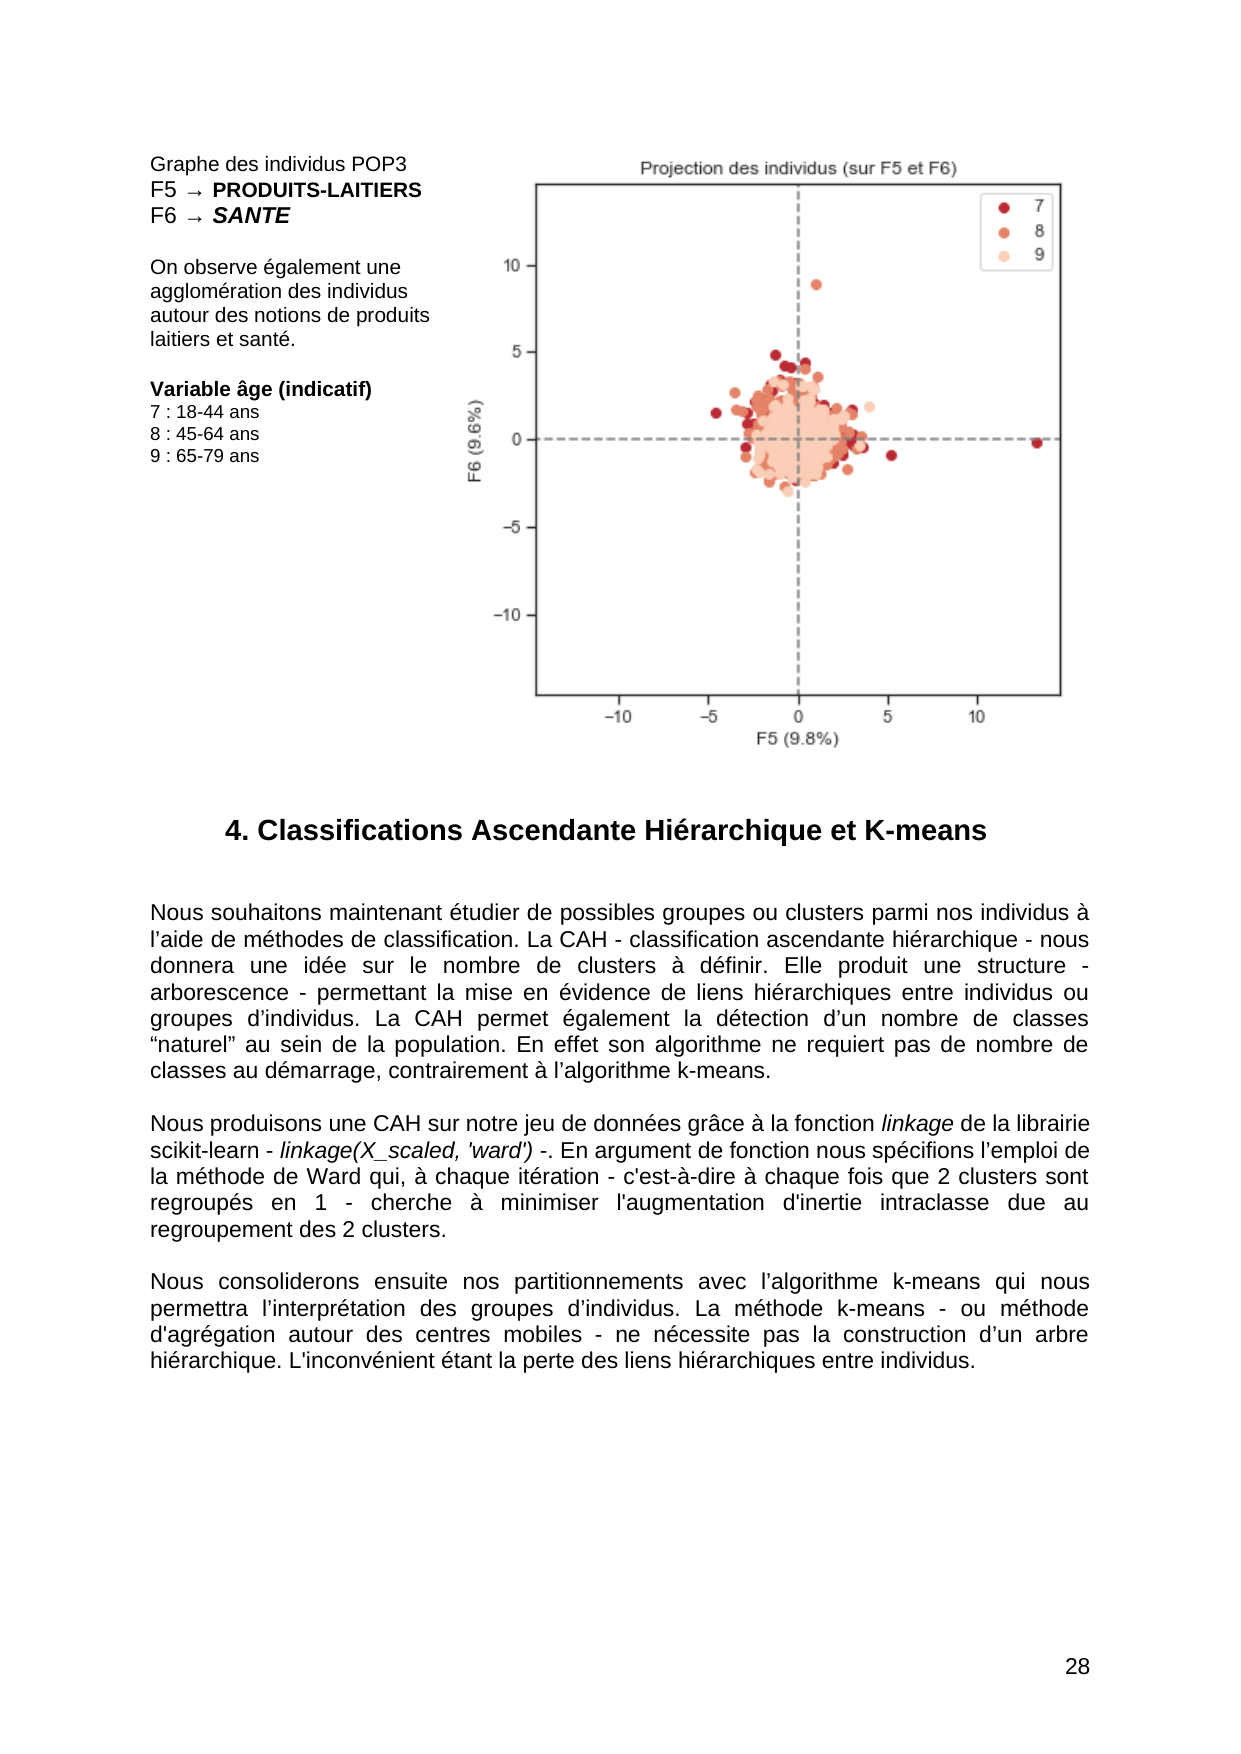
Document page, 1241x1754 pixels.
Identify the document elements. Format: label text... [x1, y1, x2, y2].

text Nous consoliderons ensuite nos partitionnements avec l’algorithme k-means qui nous permettra l’interprétation des groupes d’individus. La méthode k-means - ou méthode d'agrégation autour des centres mobiles - ne nécessite pas la construction d’un arbre hiérarchique. L'inconvénient étant la perte des liens hiérarchiques entre individus. [150, 1268, 1090, 1374]
text Nous produisons une CAH sur notre jeu de données grâce à la fonction linkage de la librairie scikit-learn - linkage(X_scaled, 'ward') -. En argument de fonction nous spécifions l’emploi de la méthode de Ward qui, à chaque itération - c'est-à-dire à chaque fois que 2 clusters sont regroupés en 1 - cherche à minimiser l'augmentation d'inertie intraclasse due au regroupement des 2 clusters. [150, 1110, 1090, 1242]
text Nous souhaitons maintenant étudier de possibles groupes ou clusters parmi nos individus à l’aide de méthodes de classification. La CAH - classification ascendante hiérarchique - nous donnera une idée sur le nombre de clusters à définir. Elle produit une structure - arborescence - permettant la mise en évidence de liens hiérarchiques entre individus ou groupes d’individus. La CAH permet également la détection d’un nombre de classes “naturel” au sein de la population. En effet son algorithme ne requiert pas de nombre de classes au démarrage, contrairement à l’algorithme k-means. [150, 899, 1090, 1084]
picture [459, 152, 1071, 759]
table_cell [1071, 152, 1086, 758]
text 4. Classifications Ascendante Hiérarchique et K-means [150, 813, 1090, 847]
table_cell Graphe des individus POP3 F5 → PRODUITS-LAITIERS F6 → SANTE On observe également une agglomération des individus autour des notions de produits laitiers et santé. Variable âge (indicatif) 7 : 18-44 ans 8 : 45-64 ans 9 : 65-79 ans [151, 152, 441, 758]
table_cell [443, 152, 459, 758]
